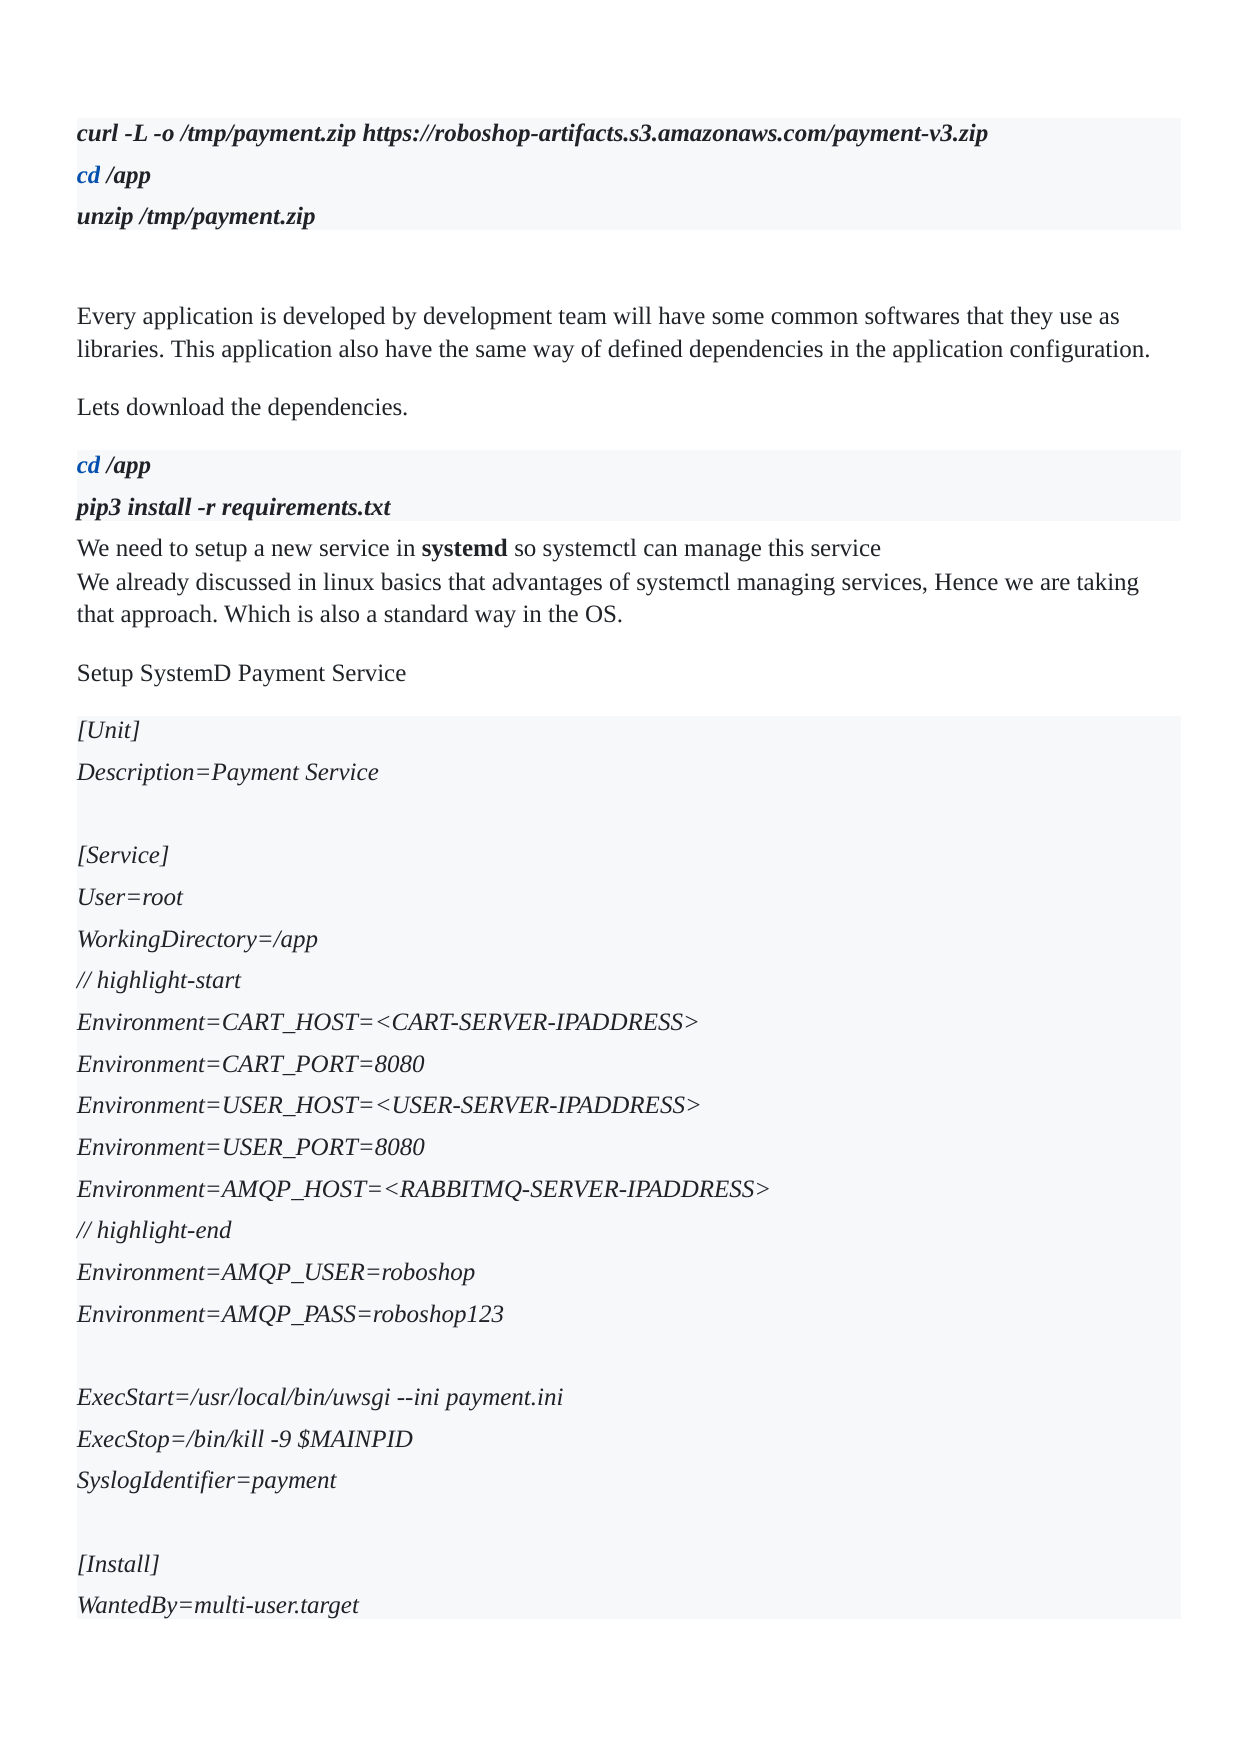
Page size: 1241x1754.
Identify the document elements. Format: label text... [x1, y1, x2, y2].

text Environment=CART_PORT=8080 [77, 1049, 1181, 1078]
text Environment=CART_HOST=<CART-SERVER-IPADDRESS> [77, 1007, 1181, 1036]
text Setup SystemD Payment Service [77, 658, 1181, 686]
text Every application is developed by development team will have some common softwares that they use as libraries. This application also have the same way of defined dependencies in the application configuration. [77, 301, 1181, 363]
text WantedBy=multi-user.target [77, 1591, 1181, 1619]
text WorkingDirectory=/app [77, 924, 1181, 953]
text curl -L -o /tmp/payment.zip https://roboshop-artifacts.s3.amazonaws.com/payment-v3.zip [77, 118, 1181, 147]
text We need to setup a new service in systemd so systemctl can manage this service [77, 533, 1181, 562]
text cd /app [77, 450, 1181, 479]
text Environment=USER_PORT=8080 [77, 1132, 1181, 1161]
text [Service] [77, 841, 1181, 869]
text ExecStop=/bin/kill -9 $MAINPID [77, 1424, 1181, 1453]
text unzip /tmp/payment.zip [77, 201, 1181, 230]
text Description=Payment Service [77, 757, 1181, 786]
text User=root [77, 882, 1181, 911]
text Environment=AMQP_USER=roboshop [77, 1257, 1181, 1286]
text pip3 install -r requirements.txt [77, 492, 1181, 521]
text We already discussed in linux basics that advantages of systemctl managing services, Hence we are taking that approach. Which is also a standard way in the OS. [77, 567, 1181, 628]
text [Unit] [77, 716, 1181, 744]
text // highlight-start [77, 966, 1181, 994]
text cd /app [77, 160, 1181, 188]
text Lets download the dependencies. [77, 392, 1181, 421]
text Environment=USER_HOST=<USER-SERVER-IPADDRESS> [77, 1091, 1181, 1119]
text ExecStart=/usr/local/bin/uwsgi --ini payment.ini [77, 1382, 1181, 1411]
text SyslogIdentifier=payment [77, 1466, 1181, 1494]
text Environment=AMQP_PASS=roboshop123 [77, 1299, 1181, 1328]
text // highlight-end [77, 1216, 1181, 1244]
text Environment=AMQP_HOST=<RABBITMQ-SERVER-IPADDRESS> [77, 1174, 1181, 1203]
text [Install] [77, 1549, 1181, 1578]
